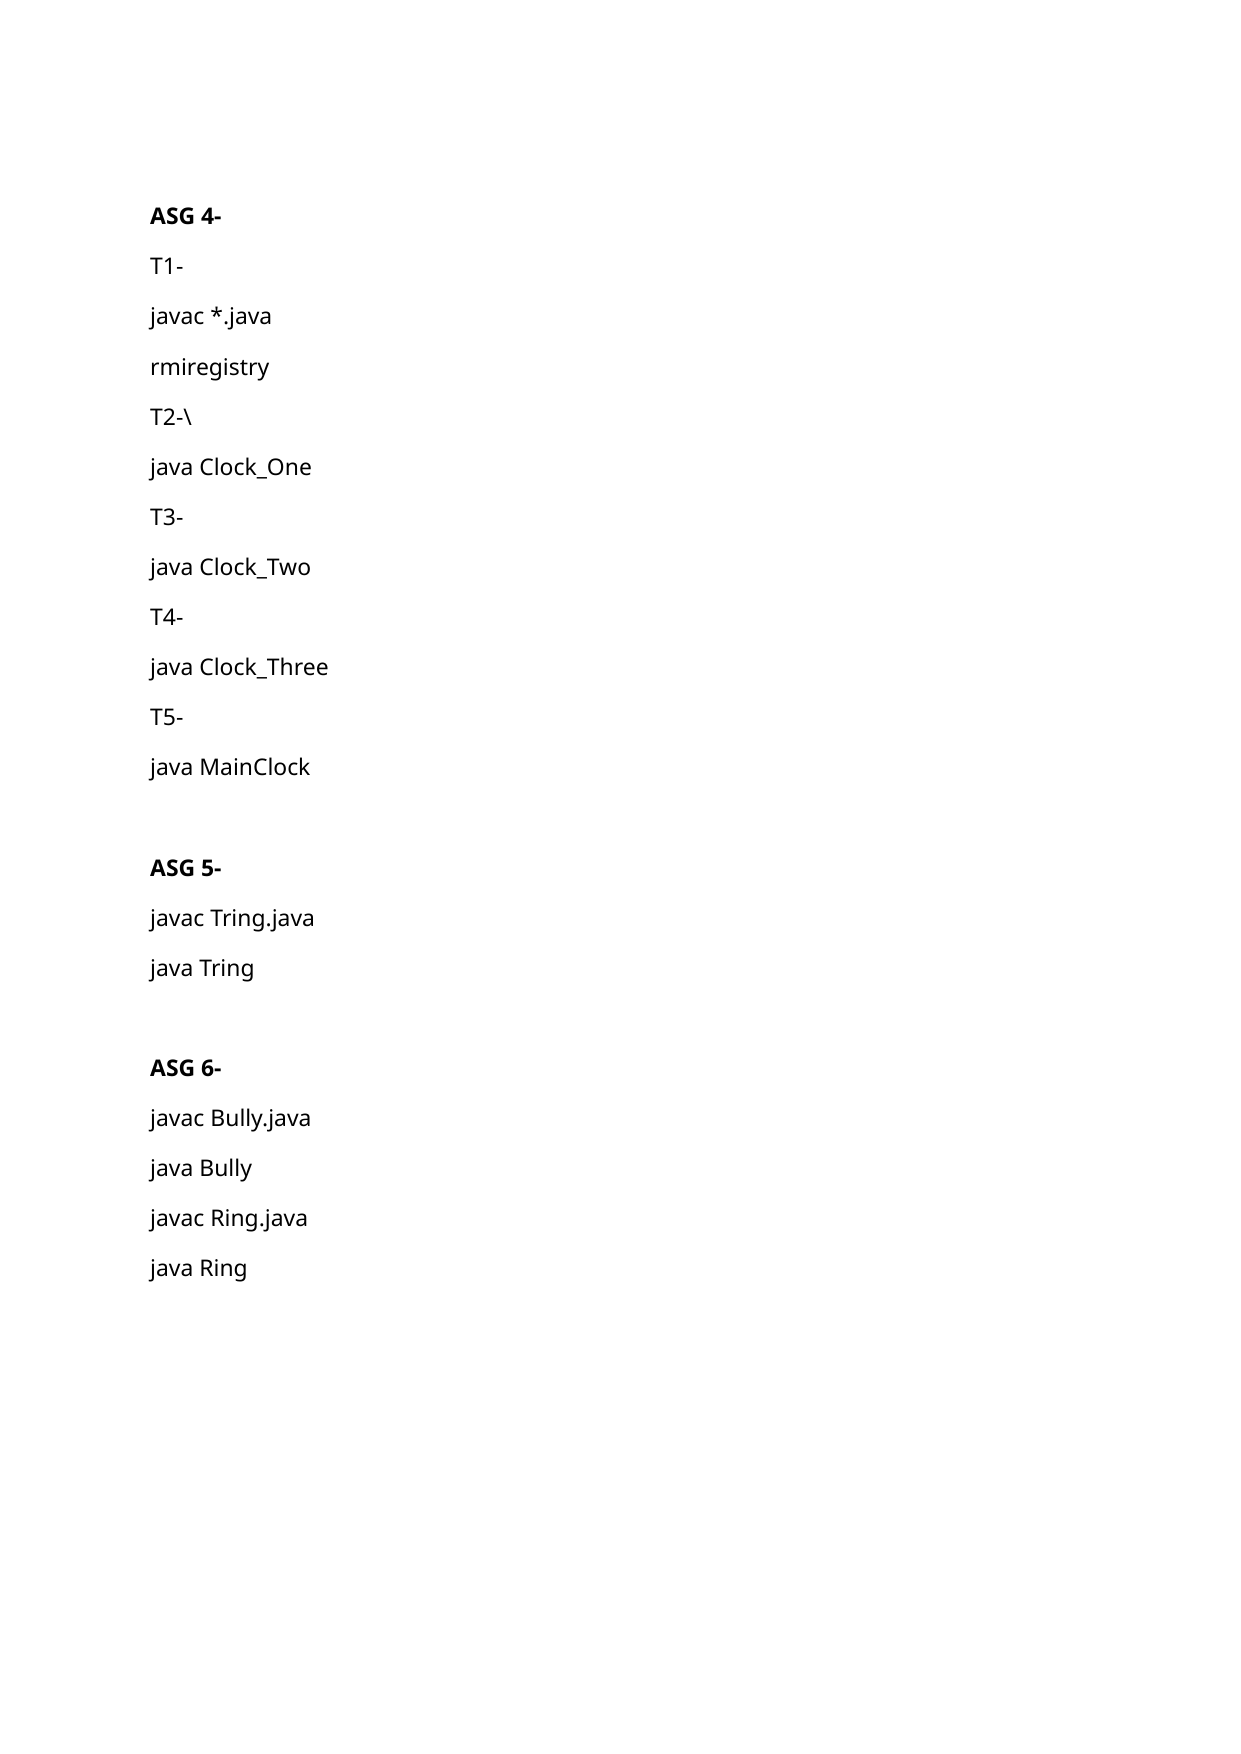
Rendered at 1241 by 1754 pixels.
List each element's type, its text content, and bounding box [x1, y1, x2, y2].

text T4- [150, 601, 1090, 632]
text java Bully [150, 1152, 1090, 1183]
text T1- [150, 250, 1090, 281]
text javac *.java [150, 300, 1090, 332]
text rmiregistry [150, 350, 1090, 382]
text java Clock_Three [150, 651, 1090, 682]
text java Ring [150, 1252, 1090, 1283]
text javac Bully.java [150, 1102, 1090, 1133]
text java MainClock [150, 751, 1090, 782]
text T2-\ [150, 401, 1090, 432]
text ASG 5- [150, 851, 1090, 883]
text javac Tring.java [150, 902, 1090, 933]
text java Tring [150, 952, 1090, 983]
text ASG 4- [150, 200, 1090, 231]
text T3- [150, 501, 1090, 532]
text ASG 6- [150, 1052, 1090, 1083]
text javac Ring.java [150, 1202, 1090, 1233]
text java Clock_Two [150, 551, 1090, 582]
text T5- [150, 701, 1090, 732]
text java Clock_One [150, 451, 1090, 482]
